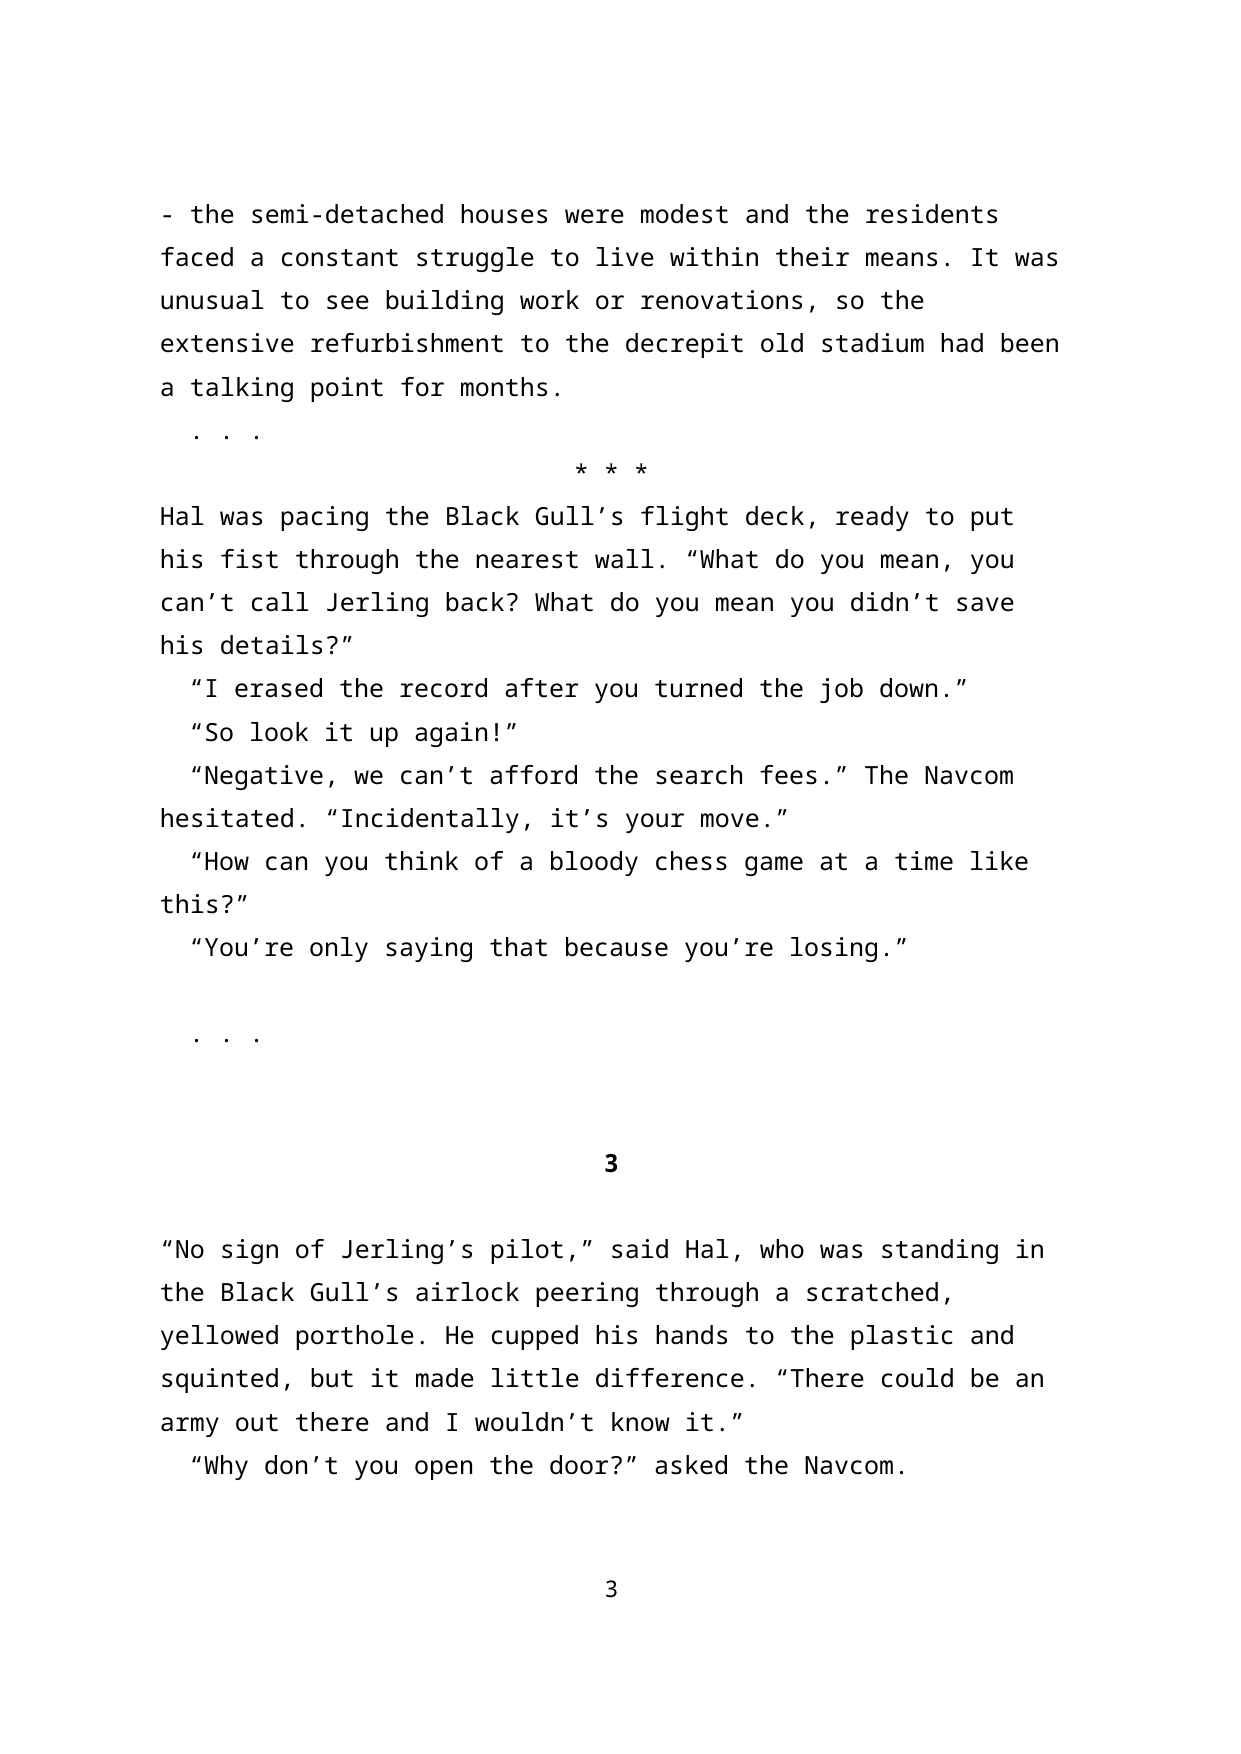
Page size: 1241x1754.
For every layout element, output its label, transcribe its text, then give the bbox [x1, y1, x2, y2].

text “So look it up again!” [159, 706, 1063, 749]
text “I erased the record after you turned the job down.” [159, 663, 1063, 706]
text “You’re only saying that because you’re losing.” [159, 922, 1063, 965]
text “Negative, we can’t afford the search fees.” The Navcom hesitated. “Incidentally, it’s your move.” [159, 749, 1063, 836]
text . . . [159, 1008, 1063, 1051]
text “How can you think of a bloody chess game at a time like this?” [159, 836, 1063, 922]
text . . . [159, 404, 1063, 448]
subtitle * * * [159, 448, 1063, 491]
text “No sign of Jerling’s pilot,” said Hal, who was standing in the Black Gull’s airlock peering through a scratched, yellowed porthole. He cupped his hands to the plastic and squinted, but it made little difference. “There could be an army out there and I wouldn’t know it.” [159, 1224, 1063, 1439]
text “Why don’t you open the door?” asked the Navcom. [159, 1439, 1063, 1483]
text Hal was pacing the Black Gull’s flight deck, ready to put his fist through the nearest wall. “What do you mean, you can’t call Jerling back? What do you mean you didn’t save his details?” [159, 491, 1063, 663]
text - the semi-detached houses were modest and the residents faced a constant struggle to live within their means. It was unusual to see building work or renovations, so the extensive refurbishment to the decrepit old stadium had been a talking point for months. [159, 189, 1063, 404]
subtitle 3 [159, 1138, 1063, 1181]
